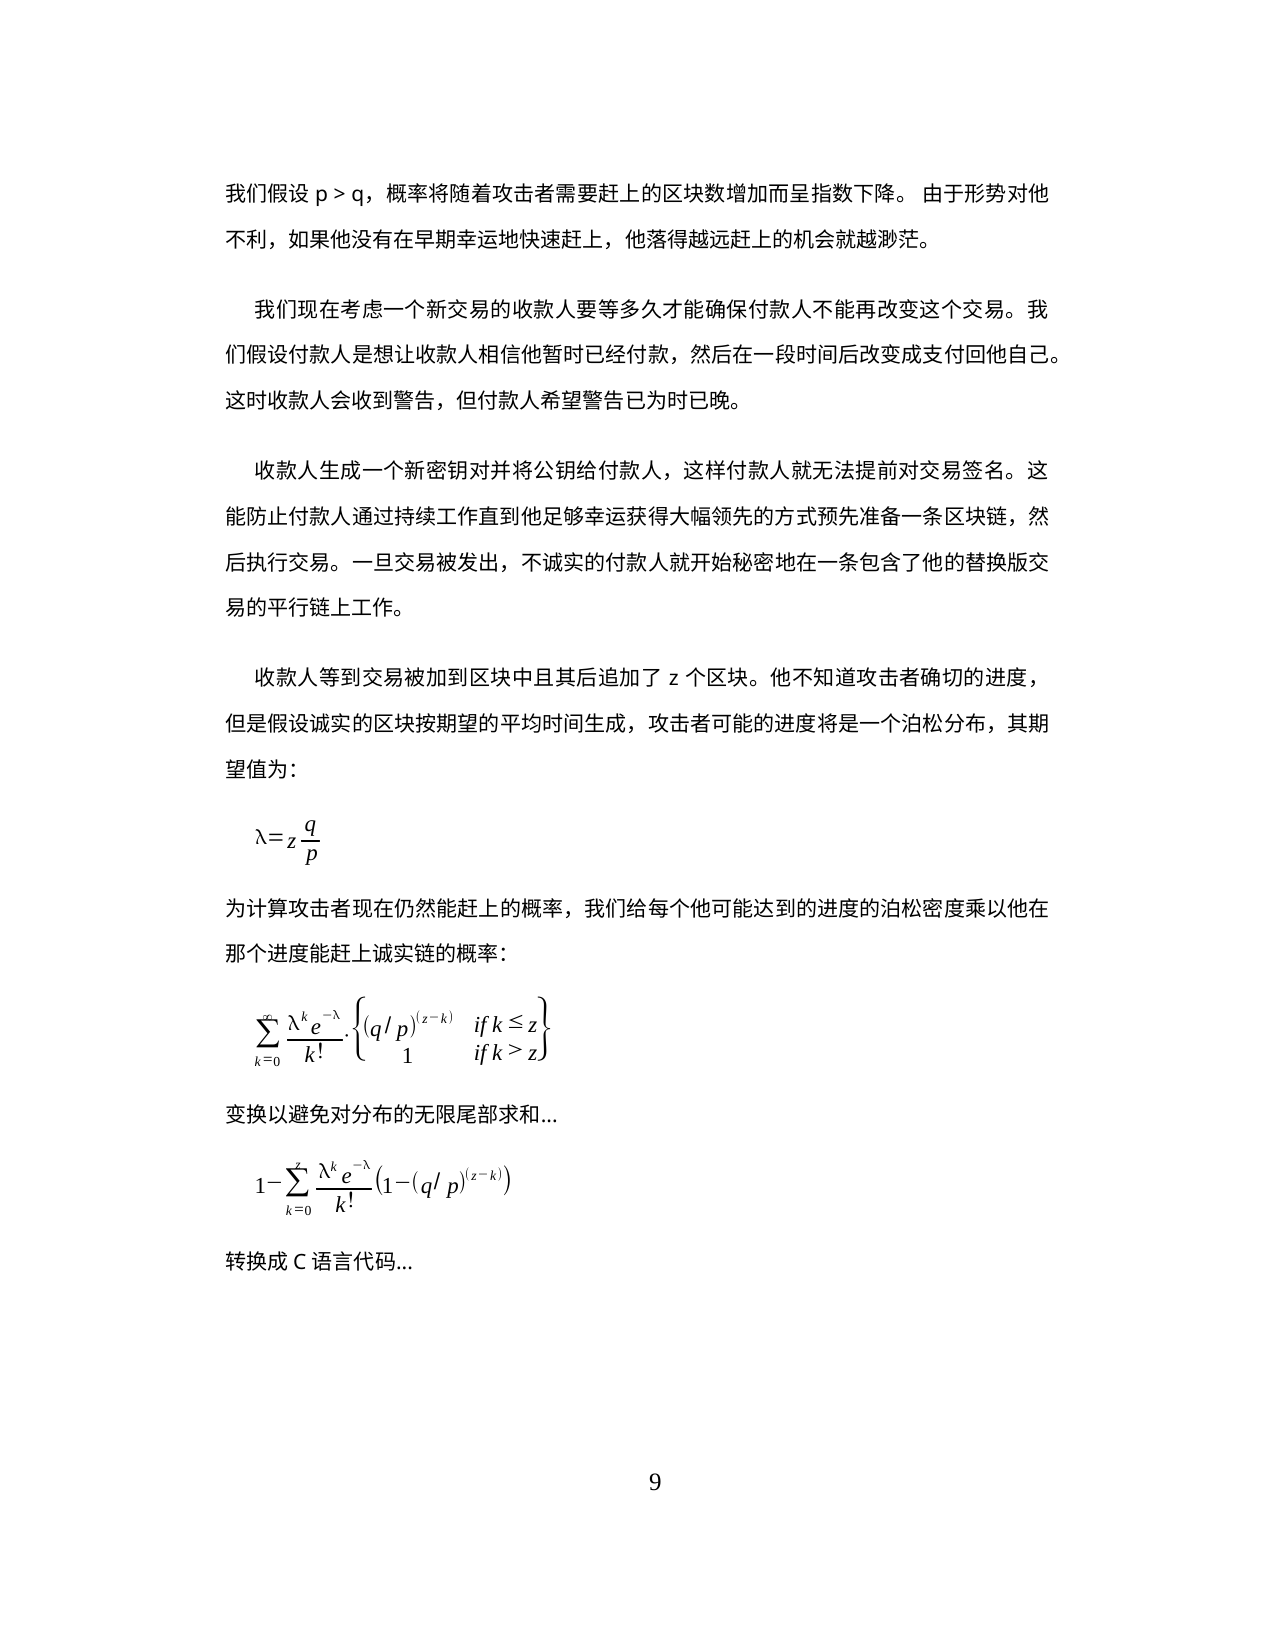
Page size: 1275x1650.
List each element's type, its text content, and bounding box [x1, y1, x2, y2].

text 为计算攻击者现在仍然能赶上的概率，我们给每个他可能达到的进度的泊松密度乘以他在那个进度能赶上诚实链的概率： [225, 892, 1050, 968]
text 收款人生成一个新密钥对并将公钥给付款人，这样付款人就无法提前对交易签名。这能防止付款人通过持续工作直到他足够幸运获得大幅领先的方式预先准备一条区块链，然后执行交易。一旦交易被发出，不诚实的付款人就开始秘密地在一条包含了他的替换版交易的平行链上工作。 [225, 454, 1050, 622]
text 收款人等到交易被加到区块中且其后追加了 z 个区块。他不知道攻击者确切的进度，但是假设诚实的区块按期望的平均时间生成，攻击者可能的进度将是一个泊松分布，其期望值为： [225, 661, 1050, 783]
text 转换成 C 语言代码... [225, 1245, 1050, 1276]
text 我们假设 p > q，概率将随着攻击者需要赶上的区块数增加而呈指数下降。 由于形势对他不利，如果他没有在早期幸运地快速赶上，他落得越远赶上的机会就越渺茫。 [225, 177, 1050, 253]
text 变换以避免对分布的无限尾部求和... [225, 1098, 1050, 1129]
text 我们现在考虑一个新交易的收款人要等多久才能确保付款人不能再改变这个交易。我们假设付款人是想让收款人相信他暂时已经付款，然后在一段时间后改变成支付回他自己。这时收款人会收到警告，但付款人希望警告已为时已晚。 [225, 293, 1050, 415]
